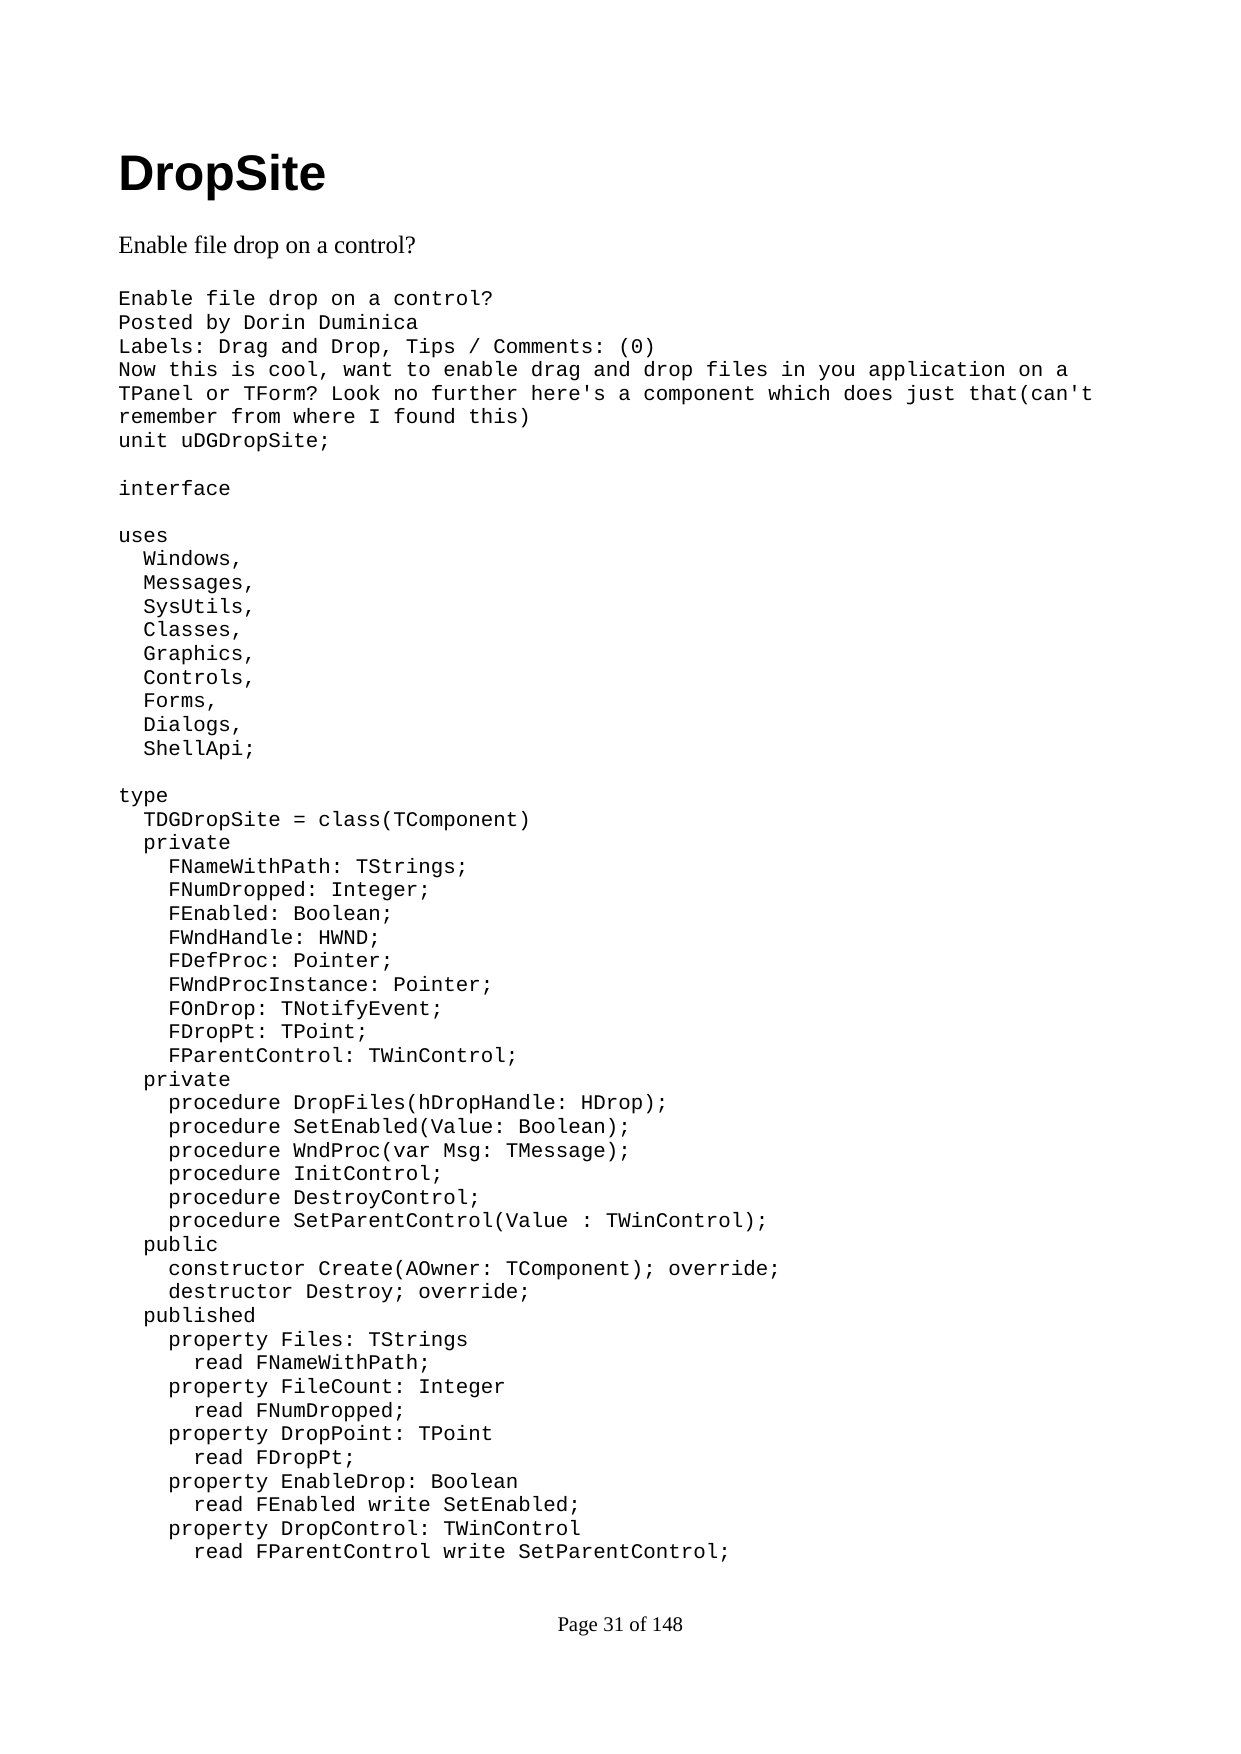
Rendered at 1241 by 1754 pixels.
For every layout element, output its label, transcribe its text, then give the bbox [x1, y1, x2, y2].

text Controls, [118, 667, 1122, 690]
text FWndHandle: HWND; [118, 927, 1122, 950]
text Messages, [118, 572, 1122, 596]
text read FNameWithPath; [118, 1352, 1122, 1376]
text FEnabled: Boolean; [118, 903, 1122, 927]
text procedure DestroyControl; [118, 1187, 1122, 1211]
text FOnDrop: TNotifyEvent; [118, 998, 1122, 1021]
text FNameWithPath: TStrings; [118, 856, 1122, 879]
text FParentControl: TWinControl; [118, 1045, 1122, 1069]
text property EnableDrop: Boolean [118, 1471, 1122, 1494]
text ShellApi; [118, 738, 1122, 761]
text procedure DropFiles(hDropHandle: HDrop); [118, 1092, 1122, 1116]
text Enable file drop on a control? [118, 288, 1122, 312]
subtitle DropSite [118, 143, 1122, 201]
text unit uDGDropSite; [118, 430, 1122, 454]
text procedure SetParentControl(Value : TWinControl); [118, 1211, 1122, 1234]
text uses [118, 525, 1122, 548]
text read FParentControl write SetParentControl; [118, 1542, 1122, 1565]
text property FileCount: Integer [118, 1376, 1122, 1400]
text destructor Destroy; override; [118, 1281, 1122, 1305]
text read FNumDropped; [118, 1400, 1122, 1423]
text private [118, 1069, 1122, 1092]
text Labels: Drag and Drop, Tips / Comments: (0) [118, 336, 1122, 359]
text Dialogs, [118, 714, 1122, 738]
text FDefProc: Pointer; [118, 950, 1122, 974]
text procedure SetEnabled(Value: Boolean); [118, 1116, 1122, 1139]
text Posted by Dorin Duminica [118, 312, 1122, 336]
text property DropControl: TWinControl [118, 1518, 1122, 1542]
text FWndProcInstance: Pointer; [118, 974, 1122, 998]
text published [118, 1305, 1122, 1329]
text Enable file drop on a control? [118, 230, 1122, 259]
text Forms, [118, 690, 1122, 714]
text Now this is cool, want to enable drag and drop files in you application on a TPanel or TForm? Look no further here's a component which does just that(can't remember from where I found this) [118, 359, 1122, 430]
text public [118, 1234, 1122, 1258]
text TDGDropSite = class(TComponent) [118, 808, 1122, 832]
text FNumDropped: Integer; [118, 879, 1122, 903]
text procedure WndProc(var Msg: TMessage); [118, 1139, 1122, 1163]
text private [118, 832, 1122, 856]
text constructor Create(AOwner: TComponent); override; [118, 1258, 1122, 1281]
text type [118, 785, 1122, 808]
text read FEnabled write SetEnabled; [118, 1494, 1122, 1518]
text procedure InitControl; [118, 1163, 1122, 1187]
text FDropPt: TPoint; [118, 1021, 1122, 1045]
text property Files: TStrings [118, 1329, 1122, 1352]
text SysUtils, [118, 596, 1122, 619]
text Classes, [118, 619, 1122, 643]
text read FDropPt; [118, 1447, 1122, 1471]
text Graphics, [118, 643, 1122, 667]
text property DropPoint: TPoint [118, 1423, 1122, 1447]
text interface [118, 477, 1122, 501]
text Windows, [118, 548, 1122, 572]
